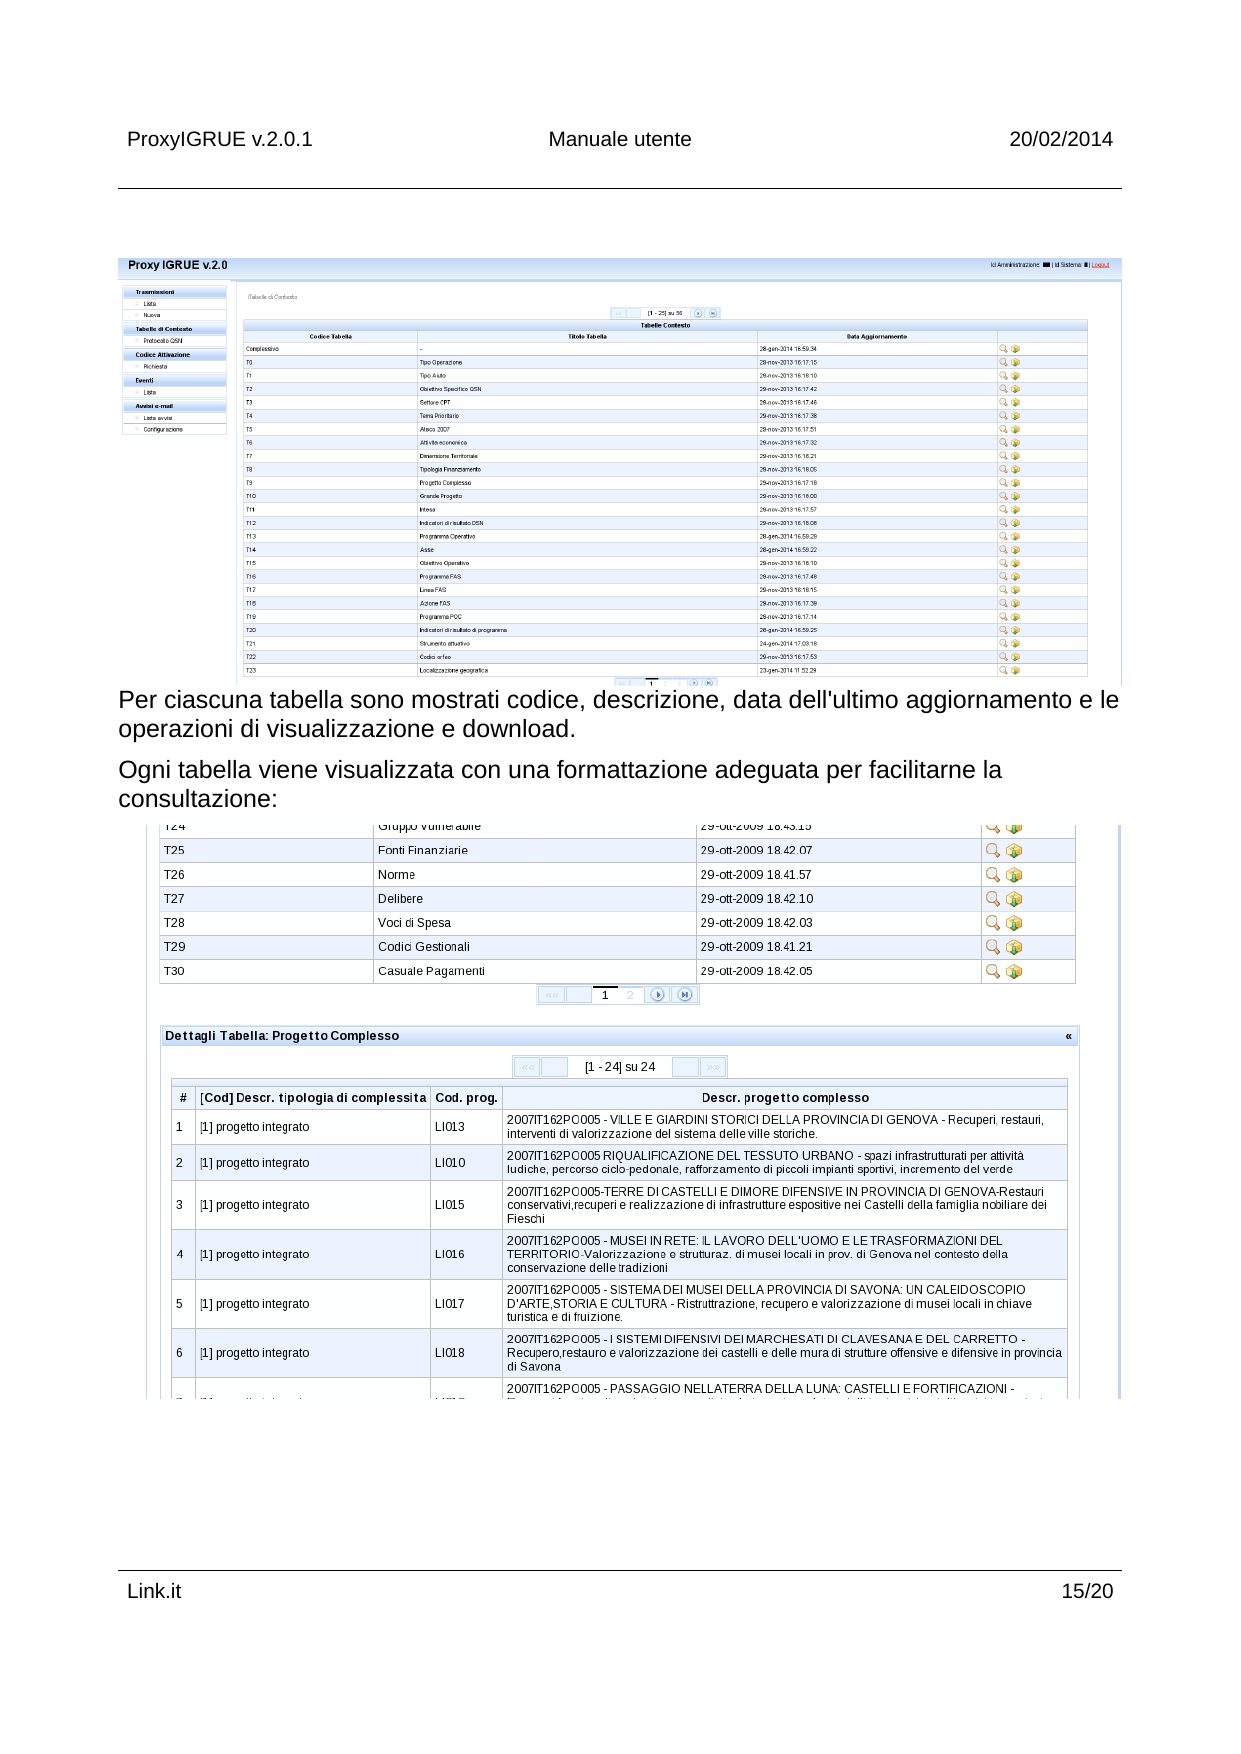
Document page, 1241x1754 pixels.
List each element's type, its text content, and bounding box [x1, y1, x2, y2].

picture [118, 258, 1122, 686]
picture [118, 825, 1122, 1399]
text Ogni tabella viene visualizzata con una formattazione adeguata per facilitarne la consultazione: [118, 755, 1122, 813]
text Per ciascuna tabella sono mostrati codice, descrizione, data dell'ultimo aggiornamento e le operazioni di visualizzazione e download. [118, 686, 1122, 743]
